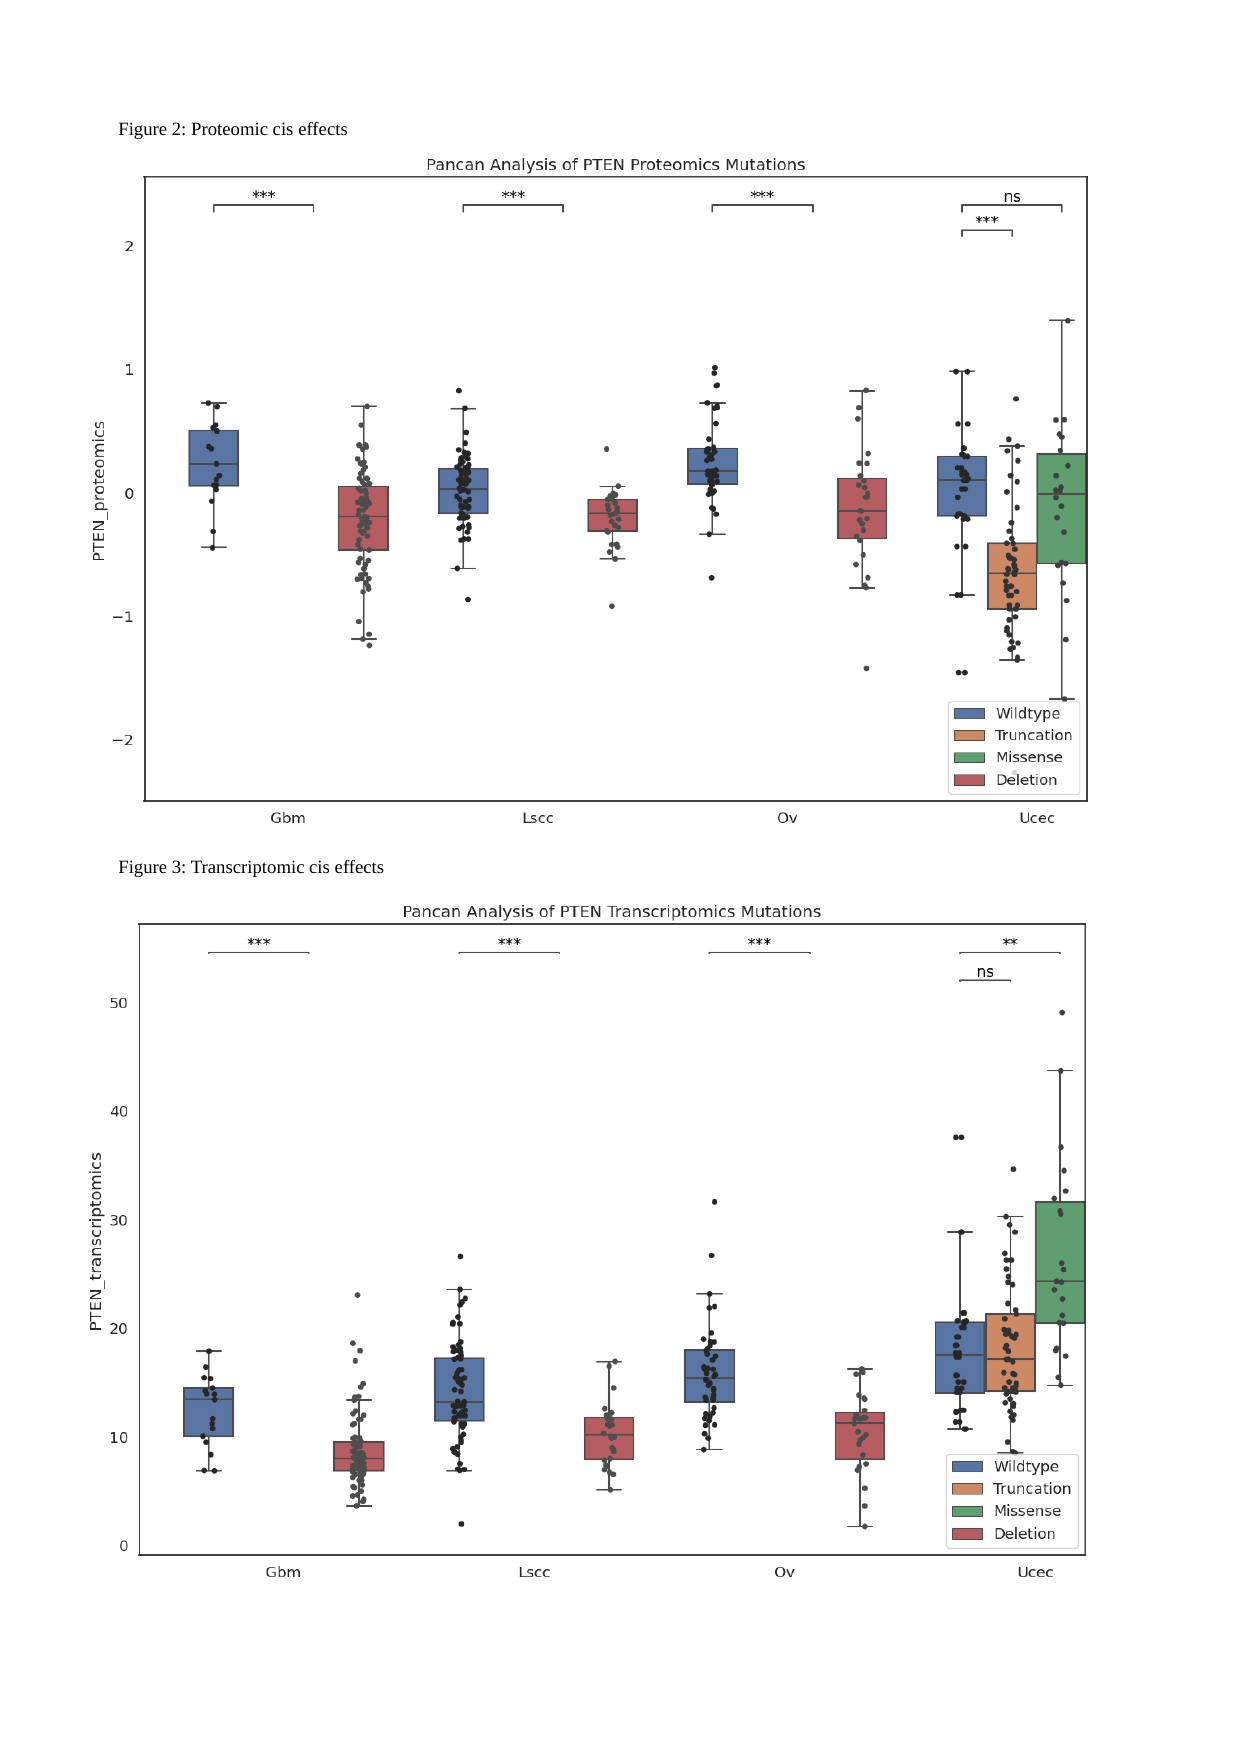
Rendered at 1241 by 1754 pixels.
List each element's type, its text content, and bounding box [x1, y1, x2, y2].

text Figure 3: Transcriptomic cis effects [118, 856, 1122, 878]
text Figure 2: Proteomic cis effects [118, 118, 1122, 140]
picture [81, 891, 1091, 1588]
picture [85, 150, 1091, 835]
